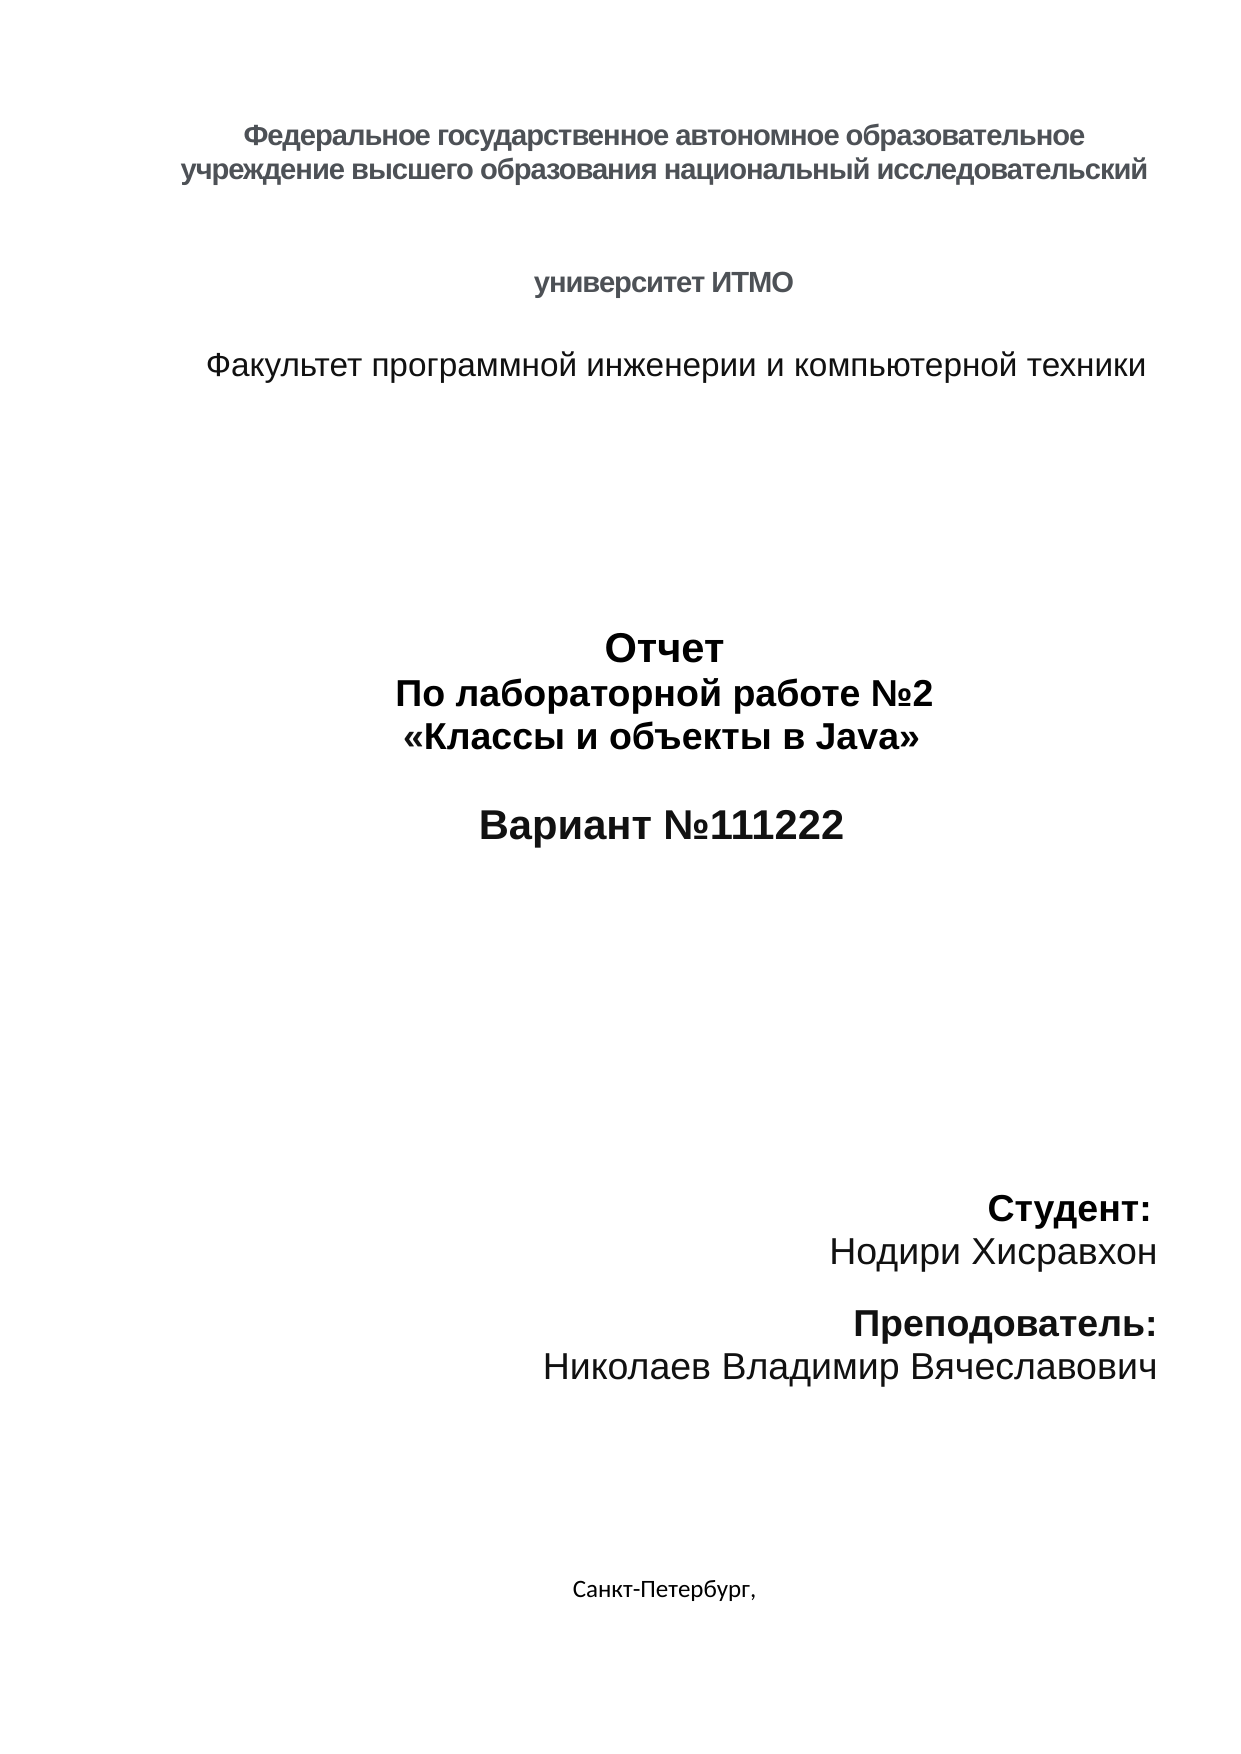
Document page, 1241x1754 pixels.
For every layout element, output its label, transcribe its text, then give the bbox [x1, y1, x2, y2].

text Преподователь: [159, 1301, 1157, 1344]
text «Классы и объекты в Java» [159, 714, 1157, 757]
text Факультет программной инженерии и компьютерной техники [159, 345, 1157, 383]
text Отчет [177, 623, 1152, 671]
text Нодири Хисравхон [159, 1229, 1157, 1301]
text По лабораторной работе №2 [177, 671, 1152, 714]
text Санкт-Петербург, [177, 1573, 1152, 1603]
text Вариант №111222 [159, 800, 1157, 848]
title Федеральное государственное автономное образовательное учреждение высшего образования национальный исследовательский университет ИТМО [177, 118, 1152, 298]
text Николаев Владимир Вячеславович [159, 1344, 1157, 1387]
text Студент: [177, 1186, 1152, 1229]
